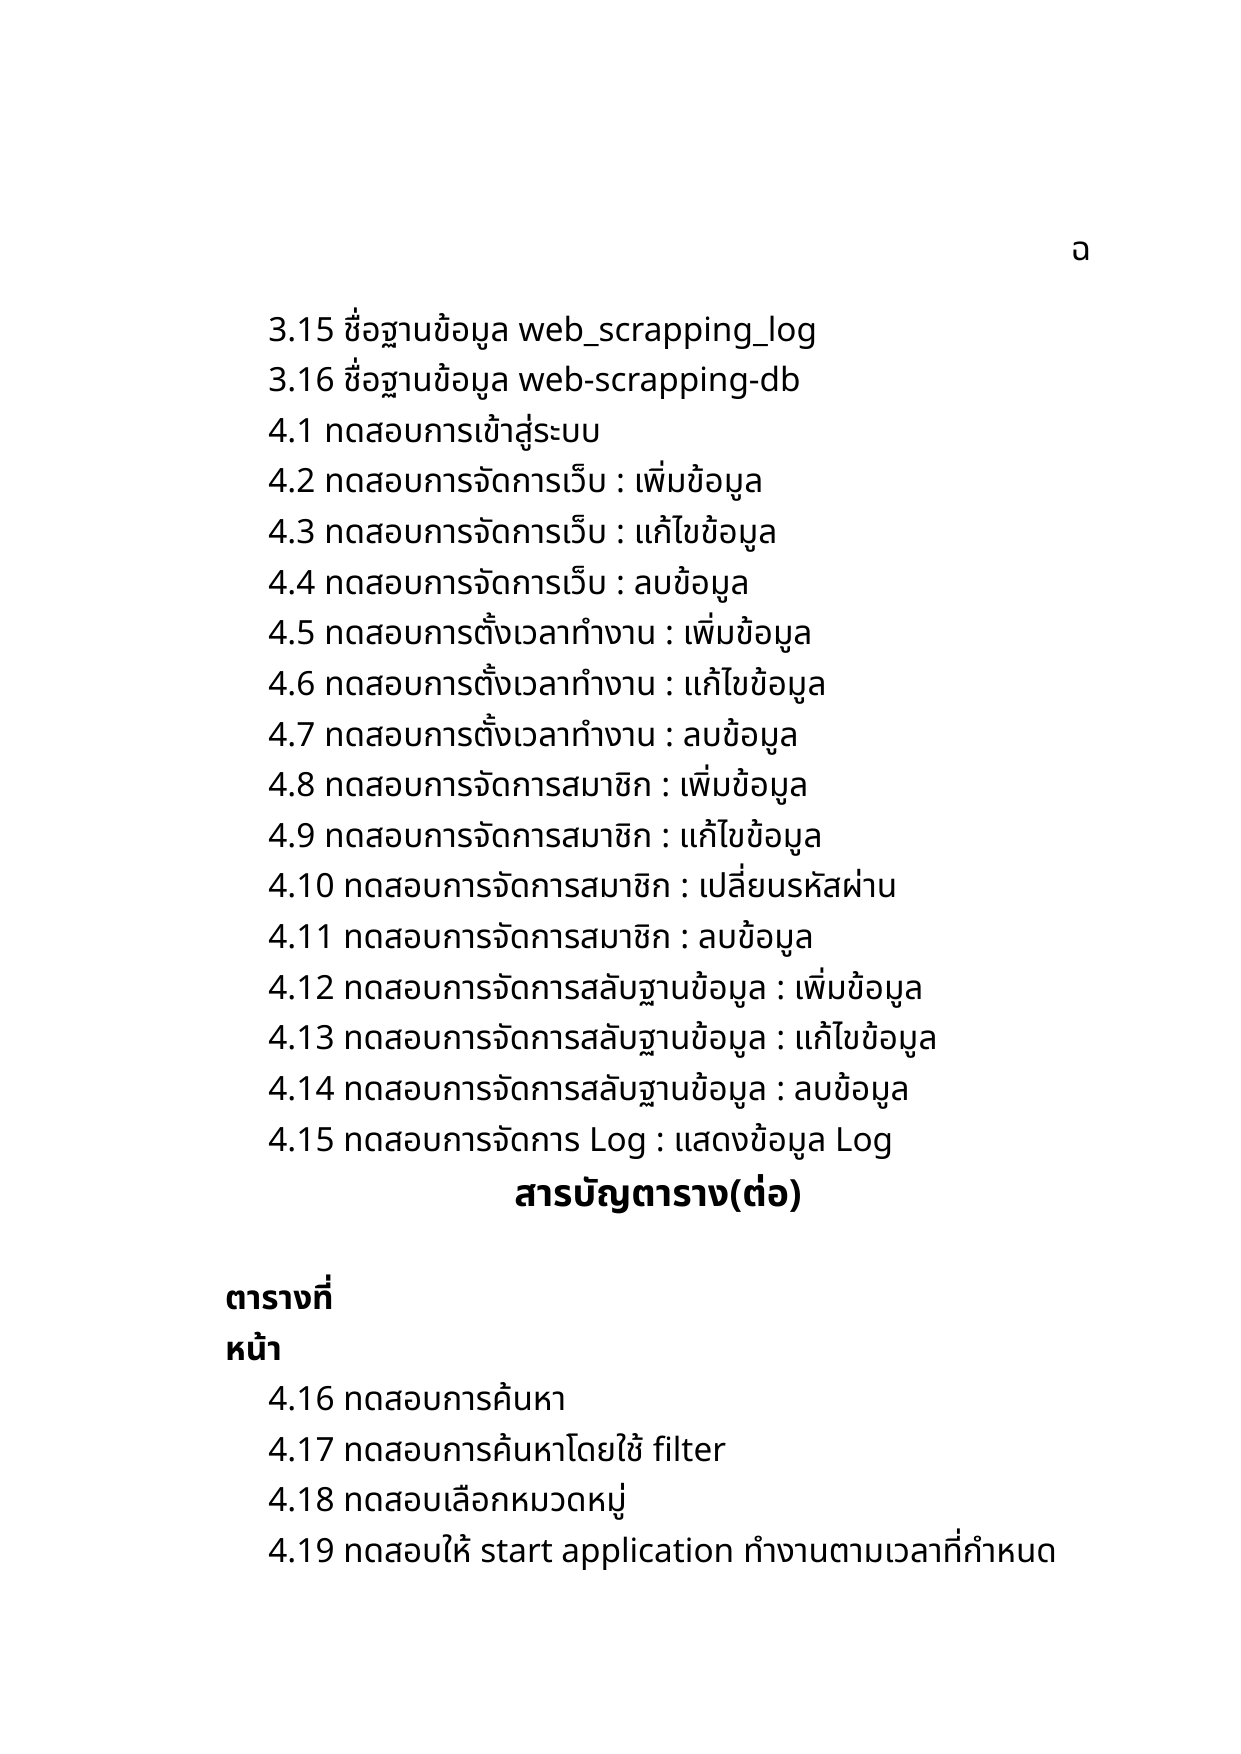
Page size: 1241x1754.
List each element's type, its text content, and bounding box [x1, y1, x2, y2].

text สารบัญตาราง(ต่อ) [225, 1166, 1091, 1223]
text 3.16 ชื่อฐานข้อมูล web-scrapping-db [225, 356, 1091, 407]
text 4.1 ทดสอบการเข้าสู่ระบบ [225, 407, 1091, 457]
text 4.11 ทดสอบการจัดการสมาชิก : ลบข้อมูล [225, 913, 1091, 963]
text 4.16 ทดสอบการค้นหา [225, 1375, 1091, 1426]
text 4.7 ทดสอบการตั้งเวลาทำงาน : ลบข้อมูล [225, 710, 1091, 761]
text 4.2 ทดสอบการจัดการเว็บ : เพิ่มข้อมูล [225, 457, 1091, 508]
text 4.14 ทดสอบการจัดการสลับฐานข้อมูล : ลบข้อมูล [225, 1065, 1091, 1115]
text 4.19 ทดสอบให้ start application ทำงานตามเวลาที่กำหนด [225, 1527, 1091, 1577]
text 4.3 ทดสอบการจัดการเว็บ : แก้ไขข้อมูล [225, 508, 1091, 558]
text 4.17 ทดสอบการค้นหาโดยใช้ filter [225, 1426, 1091, 1476]
text 4.12 ทดสอบการจัดการสลับฐานข้อมูล : เพิ่มข้อมูล [225, 963, 1091, 1014]
text 4.6 ทดสอบการตั้งเวลาทำงาน : แก้ไขข้อมูล [225, 660, 1091, 710]
text 4.10 ทดสอบการจัดการสมาชิก : เปลี่ยนรหัสผ่าน [225, 862, 1091, 913]
text 4.8 ทดสอบการจัดการสมาชิก : เพิ่มข้อมูล [225, 761, 1091, 812]
text 4.18 ทดสอบเลือกหมวดหมู่ [225, 1476, 1091, 1527]
text 4.4 ทดสอบการจัดการเว็บ : ลบข้อมูล [225, 558, 1091, 609]
text 4.5 ทดสอบการตั้งเวลาทำงาน : เพิ่มข้อมูล [225, 609, 1091, 660]
text 4.15 ทดสอบการจัดการ Log : แสดงข้อมูล Log [225, 1115, 1091, 1166]
text ตารางที่ หน้า [225, 1274, 1091, 1375]
text 4.13 ทดสอบการจัดการสลับฐานข้อมูล : แก้ไขข้อมูล [225, 1014, 1091, 1065]
text 4.9 ทดสอบการจัดการสมาชิก : แก้ไขข้อมูล [225, 812, 1091, 862]
text 3.15 ชื่อฐานข้อมูล web_scrapping_log [225, 305, 1091, 356]
